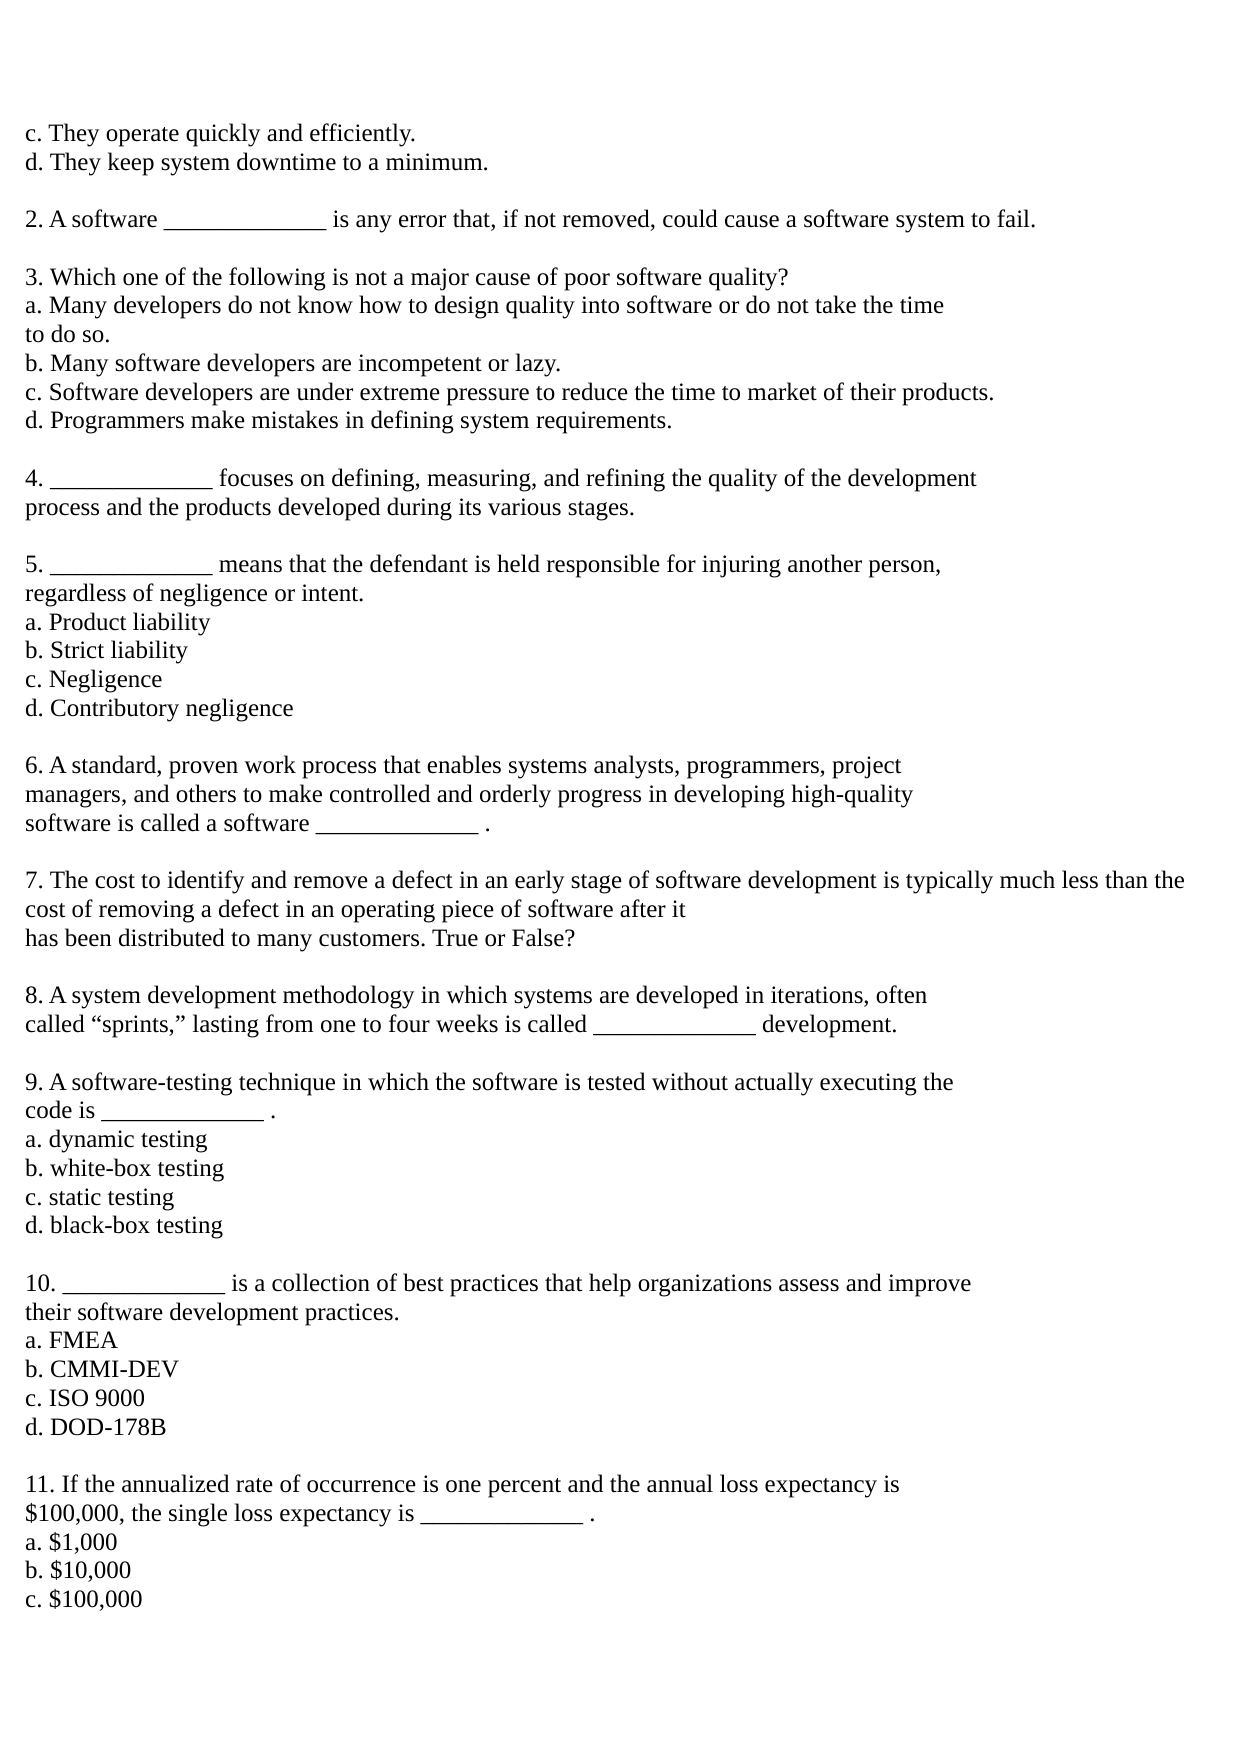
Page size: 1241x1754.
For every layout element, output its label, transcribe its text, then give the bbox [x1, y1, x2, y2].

text d. Contributory negligence [25, 693, 1205, 722]
text c. $100,000 [25, 1584, 1205, 1613]
text software is called a software _____________ . [25, 808, 1205, 837]
text a. dynamic testing [25, 1124, 1205, 1153]
text has been distributed to many customers. True or False? [25, 923, 1205, 952]
text b. Many software developers are incompetent or lazy. [25, 348, 1205, 377]
text d. Programmers make mistakes in defining system requirements. [25, 406, 1205, 434]
text a. FMEA [25, 1326, 1205, 1354]
text 7. The cost to identify and remove a defect in an early stage of software development is typically much less than the cost of removing a defect in an operating piece of software after it [25, 866, 1205, 923]
text c. Negligence [25, 664, 1205, 693]
text c. Software developers are under extreme pressure to reduce the time to market of their products. [25, 377, 1205, 406]
text a. Product liability [25, 607, 1205, 636]
text regardless of negligence or intent. [25, 578, 1205, 607]
text their software development practices. [25, 1297, 1205, 1326]
text d. DOD-178B [25, 1412, 1205, 1441]
text to do so. [25, 319, 1205, 348]
text called “sprints,” lasting from one to four weeks is called _____________ development. [25, 1009, 1205, 1038]
text managers, and others to make controlled and orderly progress in developing high-quality [25, 779, 1205, 808]
text b. CMMI-DEV [25, 1354, 1205, 1383]
text c. static testing [25, 1182, 1205, 1211]
text 6. A standard, proven work process that enables systems analysts, programmers, project [25, 751, 1205, 779]
text 5. _____________ means that the defendant is held responsible for injuring another person, [25, 549, 1205, 578]
text c. They operate quickly and efficiently. [25, 118, 1205, 147]
text b. Strict liability [25, 636, 1205, 664]
text 11. If the annualized rate of occurrence is one percent and the annual loss expectancy is [25, 1469, 1205, 1498]
text b. white-box testing [25, 1153, 1205, 1182]
text a. Many developers do not know how to design quality into software or do not take the time [25, 291, 1205, 319]
text 8. A system development methodology in which systems are developed in iterations, often [25, 981, 1205, 1009]
text d. black-box testing [25, 1211, 1205, 1239]
text 2. A software _____________ is any error that, if not removed, could cause a software system to fail. [25, 204, 1205, 233]
text code is _____________ . [25, 1096, 1205, 1124]
text a. $1,000 [25, 1527, 1205, 1556]
text process and the products developed during its various stages. [25, 492, 1205, 521]
text 3. Which one of the following is not a major cause of poor software quality? [25, 262, 1205, 291]
text 9. A software-testing technique in which the software is tested without actually executing the [25, 1067, 1205, 1096]
text d. They keep system downtime to a minimum. [25, 147, 1205, 176]
text b. $10,000 [25, 1556, 1205, 1584]
text 10. _____________ is a collection of best practices that help organizations assess and improve [25, 1268, 1205, 1297]
text $100,000, the single loss expectancy is _____________ . [25, 1498, 1205, 1527]
text c. ISO 9000 [25, 1383, 1205, 1412]
text 4. _____________ focuses on defining, measuring, and refining the quality of the development [25, 463, 1205, 492]
